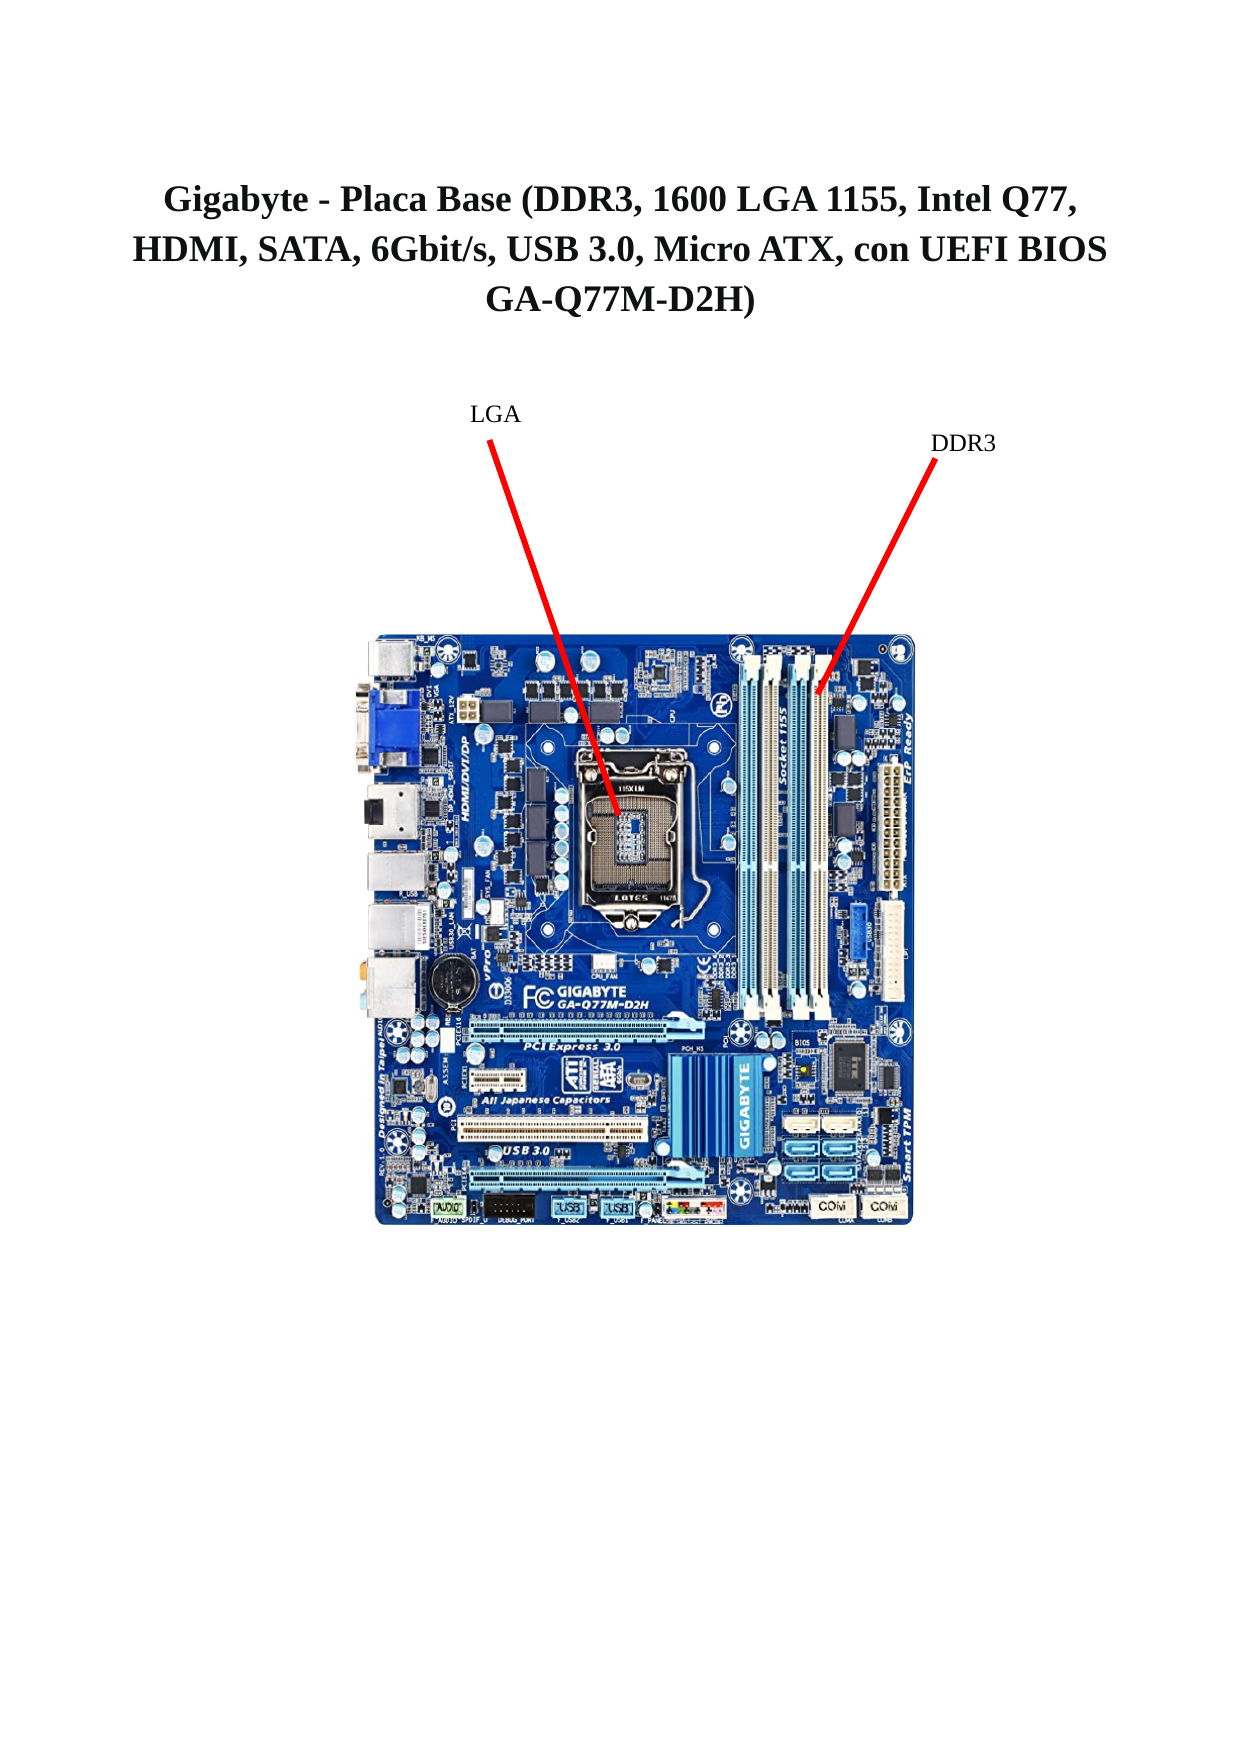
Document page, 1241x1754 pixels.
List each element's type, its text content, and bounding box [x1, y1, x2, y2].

subtitle Gigabyte - Placa Base (DDR3, 1600 LGA 1155, Intel Q77, HDMI, SATA, 6Gbit/s, USB 3.0, Micro ATX, con UEFI BIOS GA-Q77M-D2H) [118, 169, 1122, 319]
text LGA [118, 399, 1122, 428]
picture [355, 625, 921, 1234]
text DDR3 [118, 428, 1122, 456]
